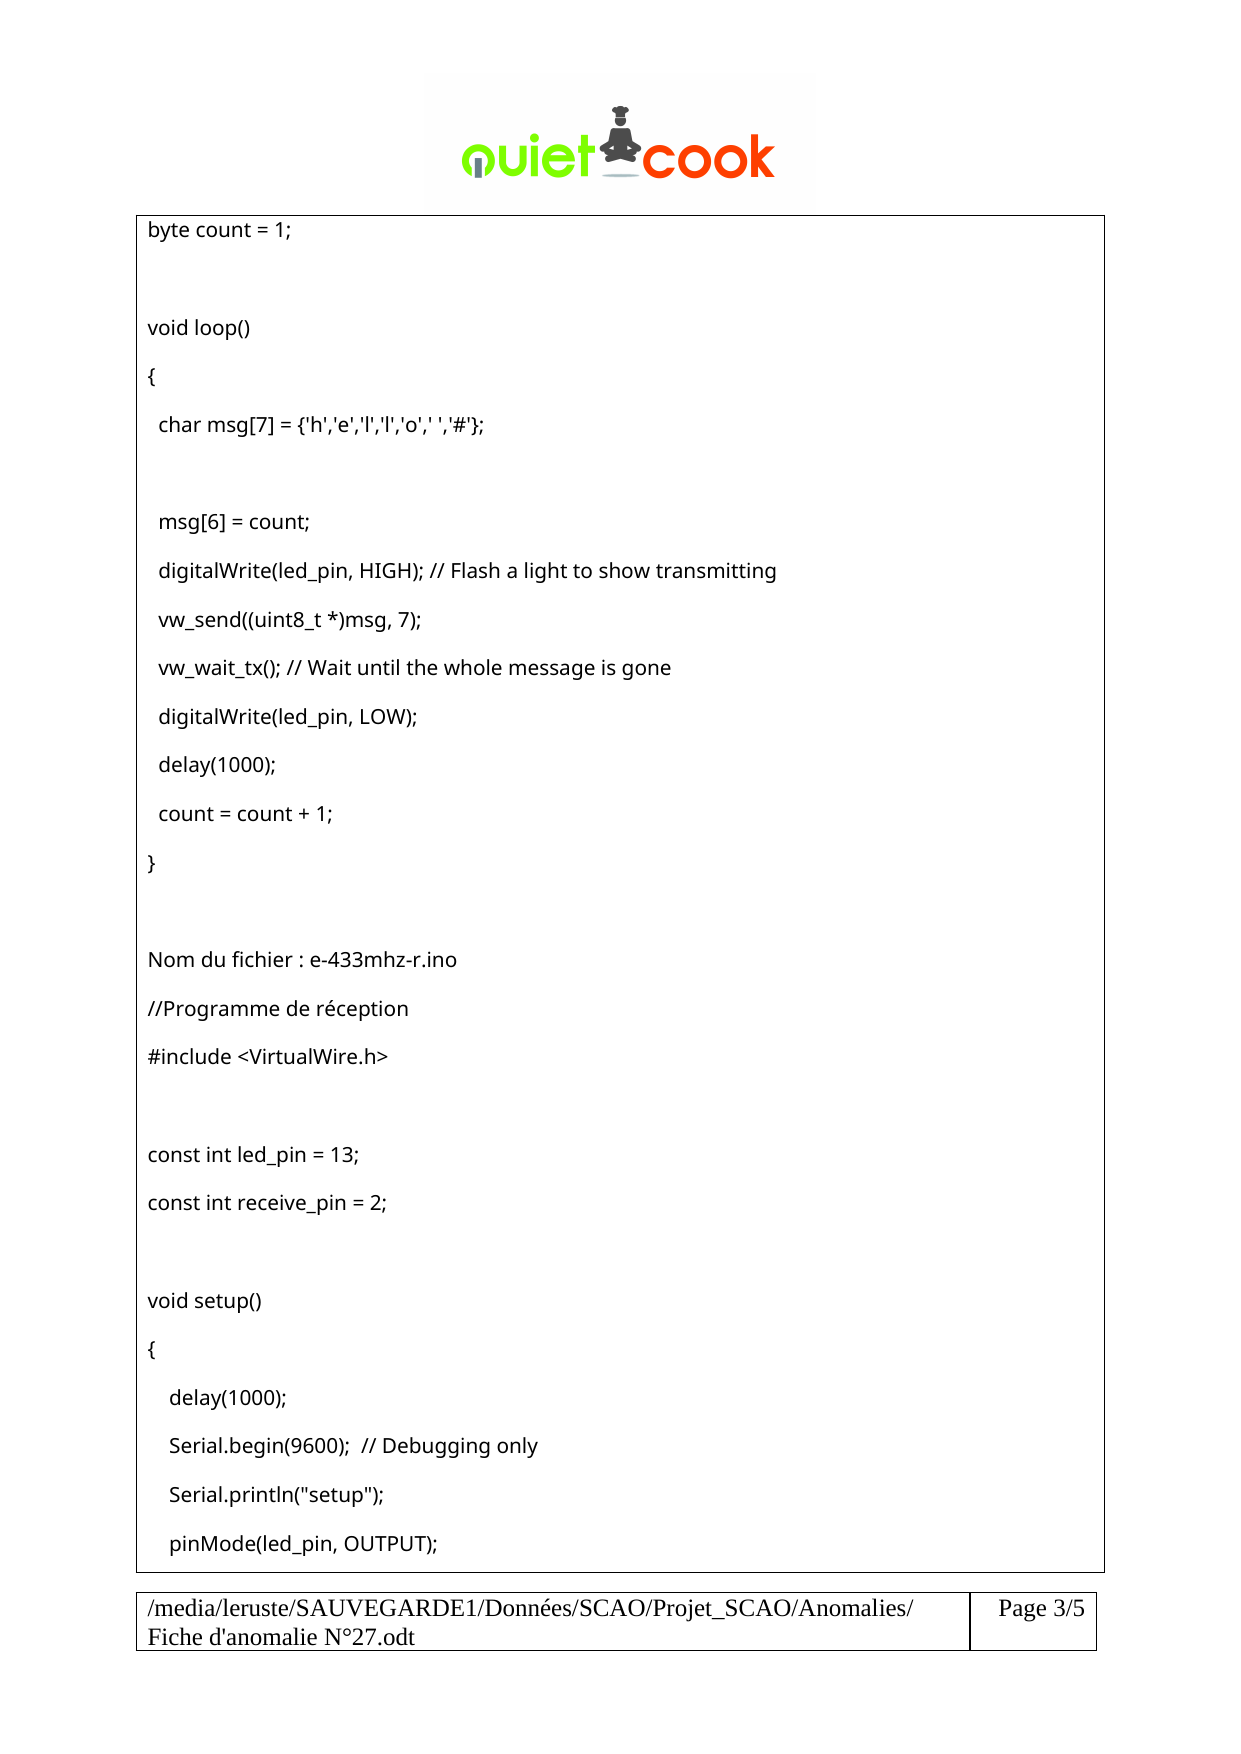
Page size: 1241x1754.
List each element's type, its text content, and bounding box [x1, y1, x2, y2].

table_cell byte count = 1; void loop() { char msg[7] = {'h','e','l','l','o',' ','#'}; msg[6] = count; digitalWrite(led_pin, HIGH); // Flash a light to show transmitting vw_send((uint8_t *)msg, 7); vw_wait_tx(); // Wait until the whole message is gone digitalWrite(led_pin, LOW); delay(1000); count = count + 1; } Nom du fichier : e-433mhz-r.ino //Programme de réception #include <VirtualWire.h> const int led_pin = 13; const int receive_pin = 2; void setup() { delay(1000); Serial.begin(9600); // Debugging only Serial.println("setup"); pinMode(led_pin, OUTPUT); [137, 216, 1104, 1572]
picture [424, 73, 816, 215]
